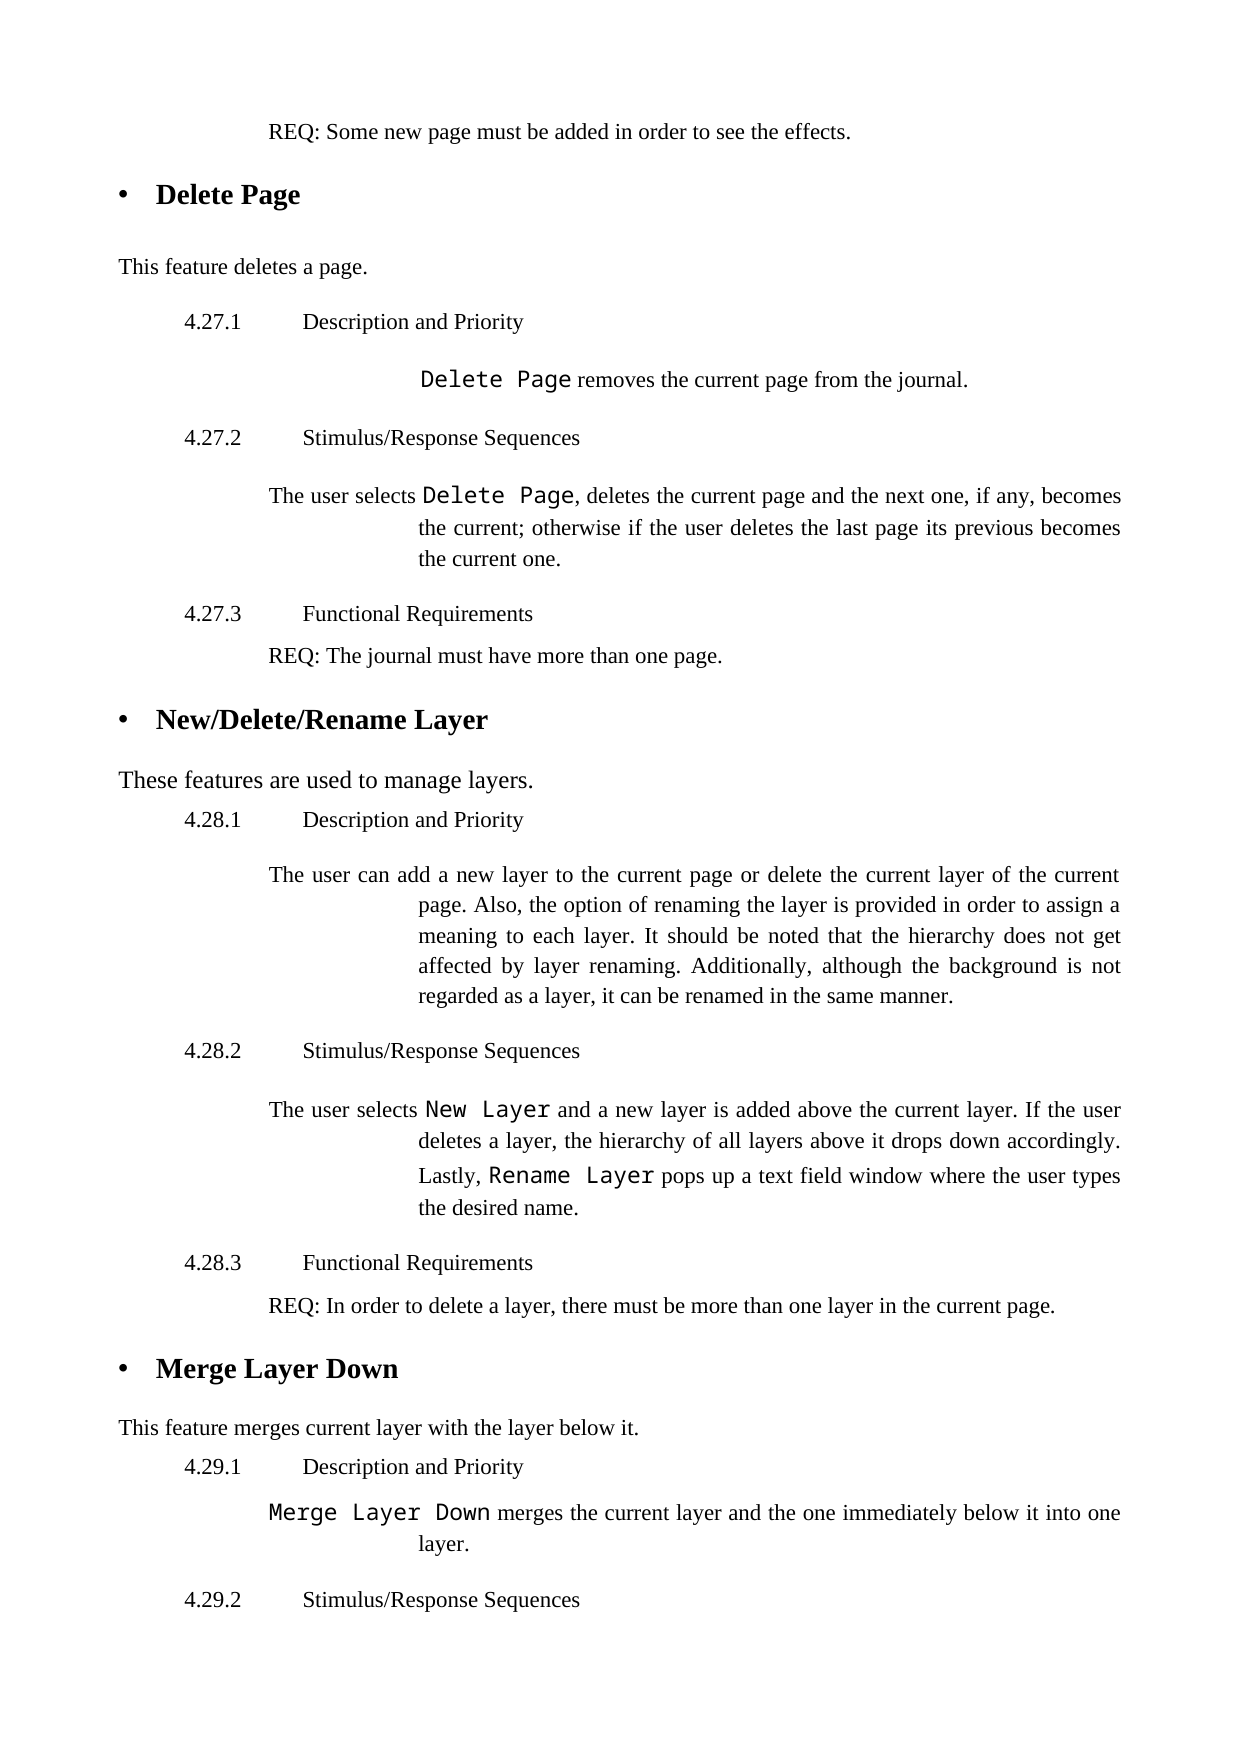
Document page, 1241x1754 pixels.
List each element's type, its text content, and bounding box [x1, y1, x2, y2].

text 4.28.1 Description and Priority [184, 806, 1122, 832]
text 4.29.1 Description and Priority [184, 1453, 1122, 1479]
text The user can add a new layer to the current page or delete the current layer of the current page. Also, the option of renaming the layer is provided in order to assign a meaning to each layer. It should be noted that the hierarchy does not get affected by layer renaming. Additionally, although the background is not regarded as a layer, it can be renamed in the same manner. [268, 861, 1122, 1008]
text This feature merges current layer with the layer below it. [118, 1414, 1122, 1440]
text REQ: In order to delete a layer, there must be more than one layer in the current page. [268, 1292, 1122, 1318]
text 4.27.2 Stimulus/Response Sequences [184, 424, 1122, 451]
text 4.28.3 Functional Requirements [184, 1249, 1122, 1275]
text REQ: Some new page must be added in order to see the effects. [268, 118, 1122, 144]
text 4.29.2 Stimulus/Response Sequences [184, 1586, 1122, 1612]
text Merge Layer Down merges the current layer and the one immediately below it into one layer. [268, 1495, 1122, 1557]
text The user selects Delete Page, deletes the current page and the next one, if any, becomes the current; otherwise if the user deletes the last page its previous becomes the current one. [268, 479, 1122, 571]
list New/Delete/Rename Layer [81, 702, 1122, 736]
text These features are used to manage layers. [118, 765, 1122, 793]
list Delete Page [81, 177, 1122, 211]
text The user selects New Layer and a new layer is added above the current layer. If the user deletes a layer, the hierarchy of all layers above it drops down accordingly. Lastly, Rename Layer pops up a text field window where the user types the desired name. [268, 1092, 1122, 1220]
text 4.27.1 Description and Priority [184, 308, 1122, 334]
text Delete Page removes the current page from the journal. [184, 363, 1122, 394]
list Merge Layer Down [81, 1351, 1122, 1385]
text This feature deletes a page. [118, 253, 1122, 279]
text 4.27.3 Functional Requirements [184, 600, 1122, 626]
text 4.28.2 Stimulus/Response Sequences [184, 1037, 1122, 1064]
text REQ: The journal must have more than one page. [268, 643, 1122, 669]
